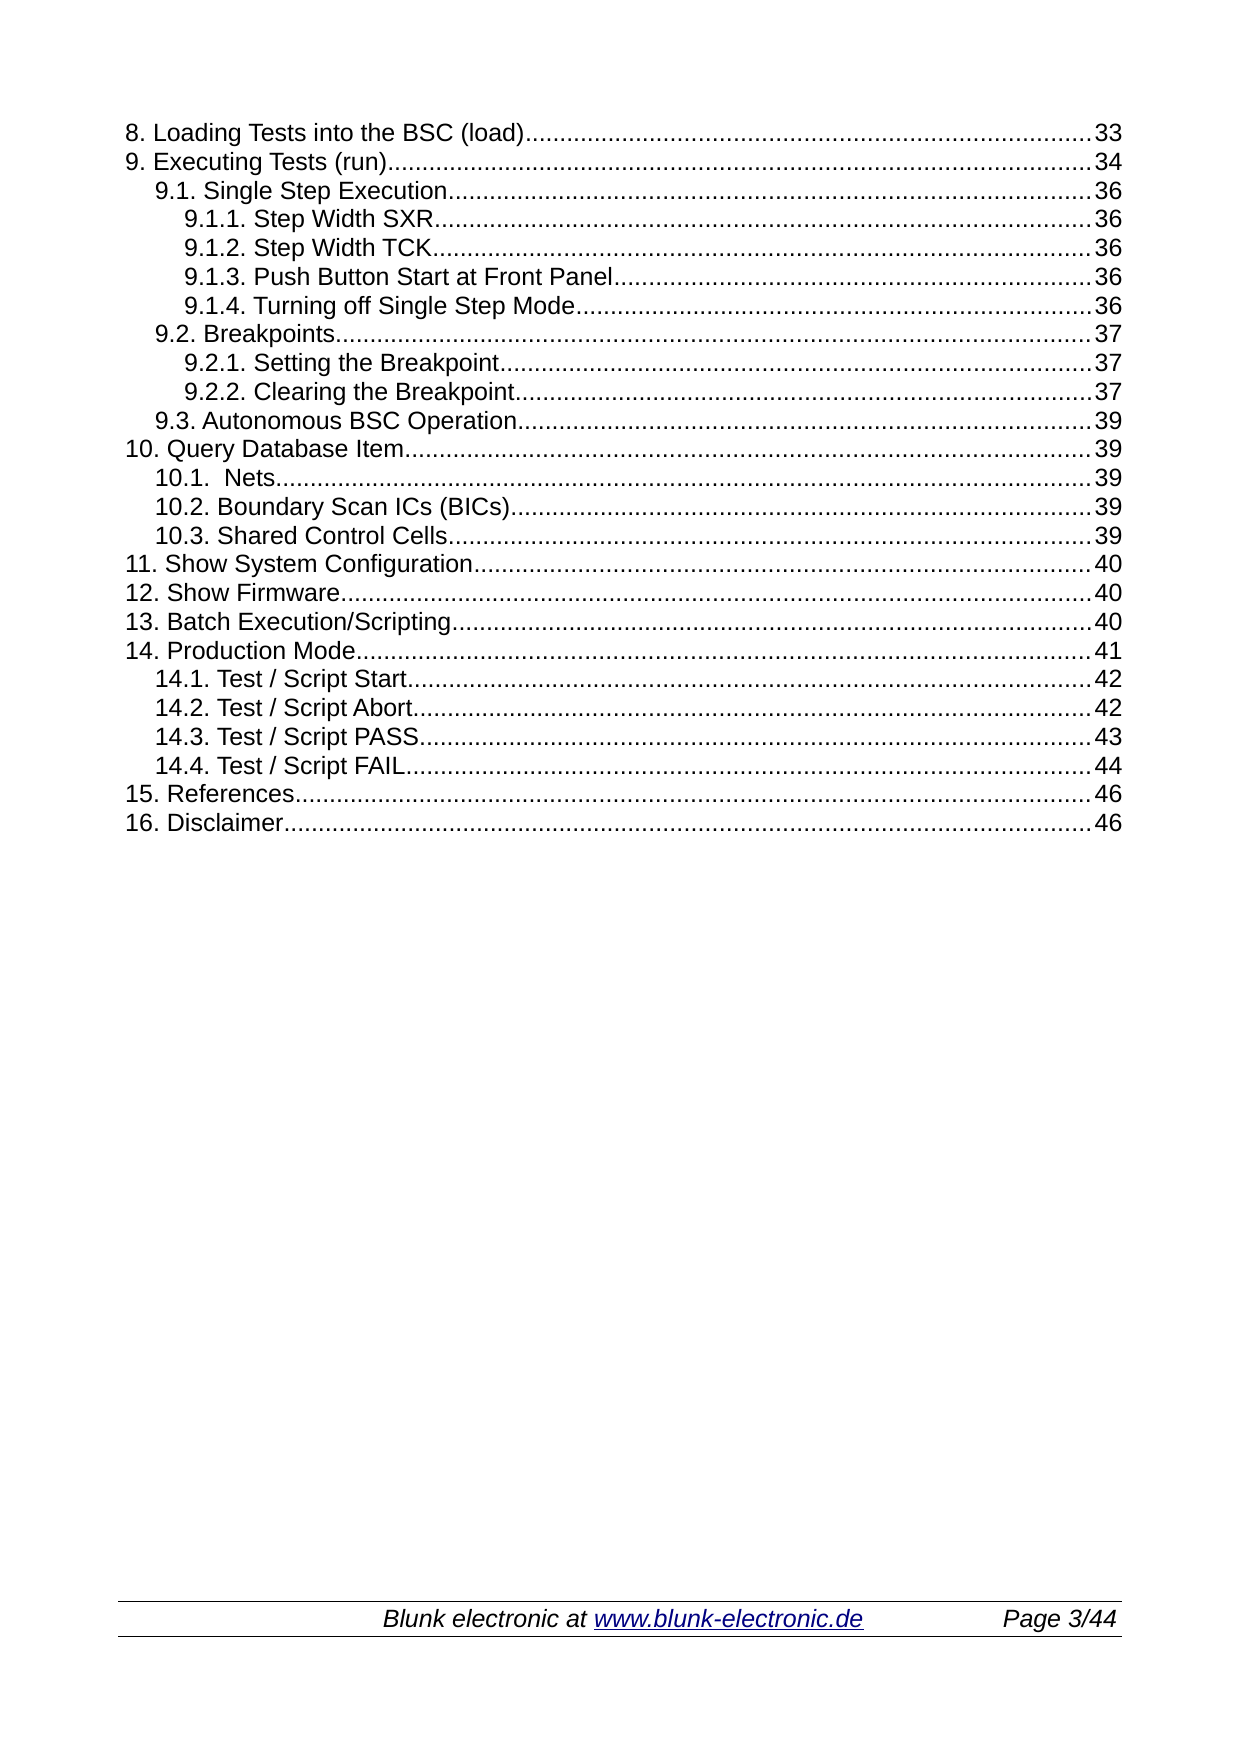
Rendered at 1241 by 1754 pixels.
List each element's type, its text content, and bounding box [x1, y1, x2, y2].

text 9.1.4. Turning off Single Step Mode 36 [177, 291, 1122, 319]
text 14.4. Test / Script FAIL 44 [148, 751, 1122, 779]
text 14.1. Test / Script Start 42 [148, 664, 1122, 693]
text 15. References 46 [118, 779, 1122, 808]
text 14.2. Test / Script Abort 42 [148, 693, 1122, 722]
text 9.3. Autonomous BSC Operation 39 [148, 406, 1122, 434]
text 16. Disclaimer 46 [118, 808, 1122, 837]
text 9.1.1. Step Width SXR 36 [177, 204, 1122, 233]
text 11. Show System Configuration 40 [118, 549, 1122, 578]
text 8. Loading Tests into the BSC (load) 33 [118, 118, 1122, 147]
text 9.2.2. Clearing the Breakpoint 37 [177, 377, 1122, 406]
text 12. Show Firmware 40 [118, 578, 1122, 607]
text 9.2. Breakpoints 37 [148, 319, 1122, 348]
text 9. Executing Tests (run) 34 [118, 147, 1122, 176]
text 10.2. Boundary Scan ICs (BICs) 39 [148, 492, 1122, 521]
text 10. Query Database Item 39 [118, 434, 1122, 463]
text 9.1.2. Step Width TCK 36 [177, 233, 1122, 262]
text 9.2.1. Setting the Breakpoint 37 [177, 348, 1122, 377]
text 14. Production Mode 41 [118, 636, 1122, 664]
text 9.1. Single Step Execution 36 [148, 176, 1122, 204]
text 9.1.3. Push Button Start at Front Panel 36 [177, 262, 1122, 291]
text 14.3. Test / Script PASS 43 [148, 722, 1122, 751]
text 10.1. Nets 39 [148, 463, 1122, 492]
text 13. Batch Execution/Scripting 40 [118, 607, 1122, 636]
text 10.3. Shared Control Cells 39 [148, 521, 1122, 549]
